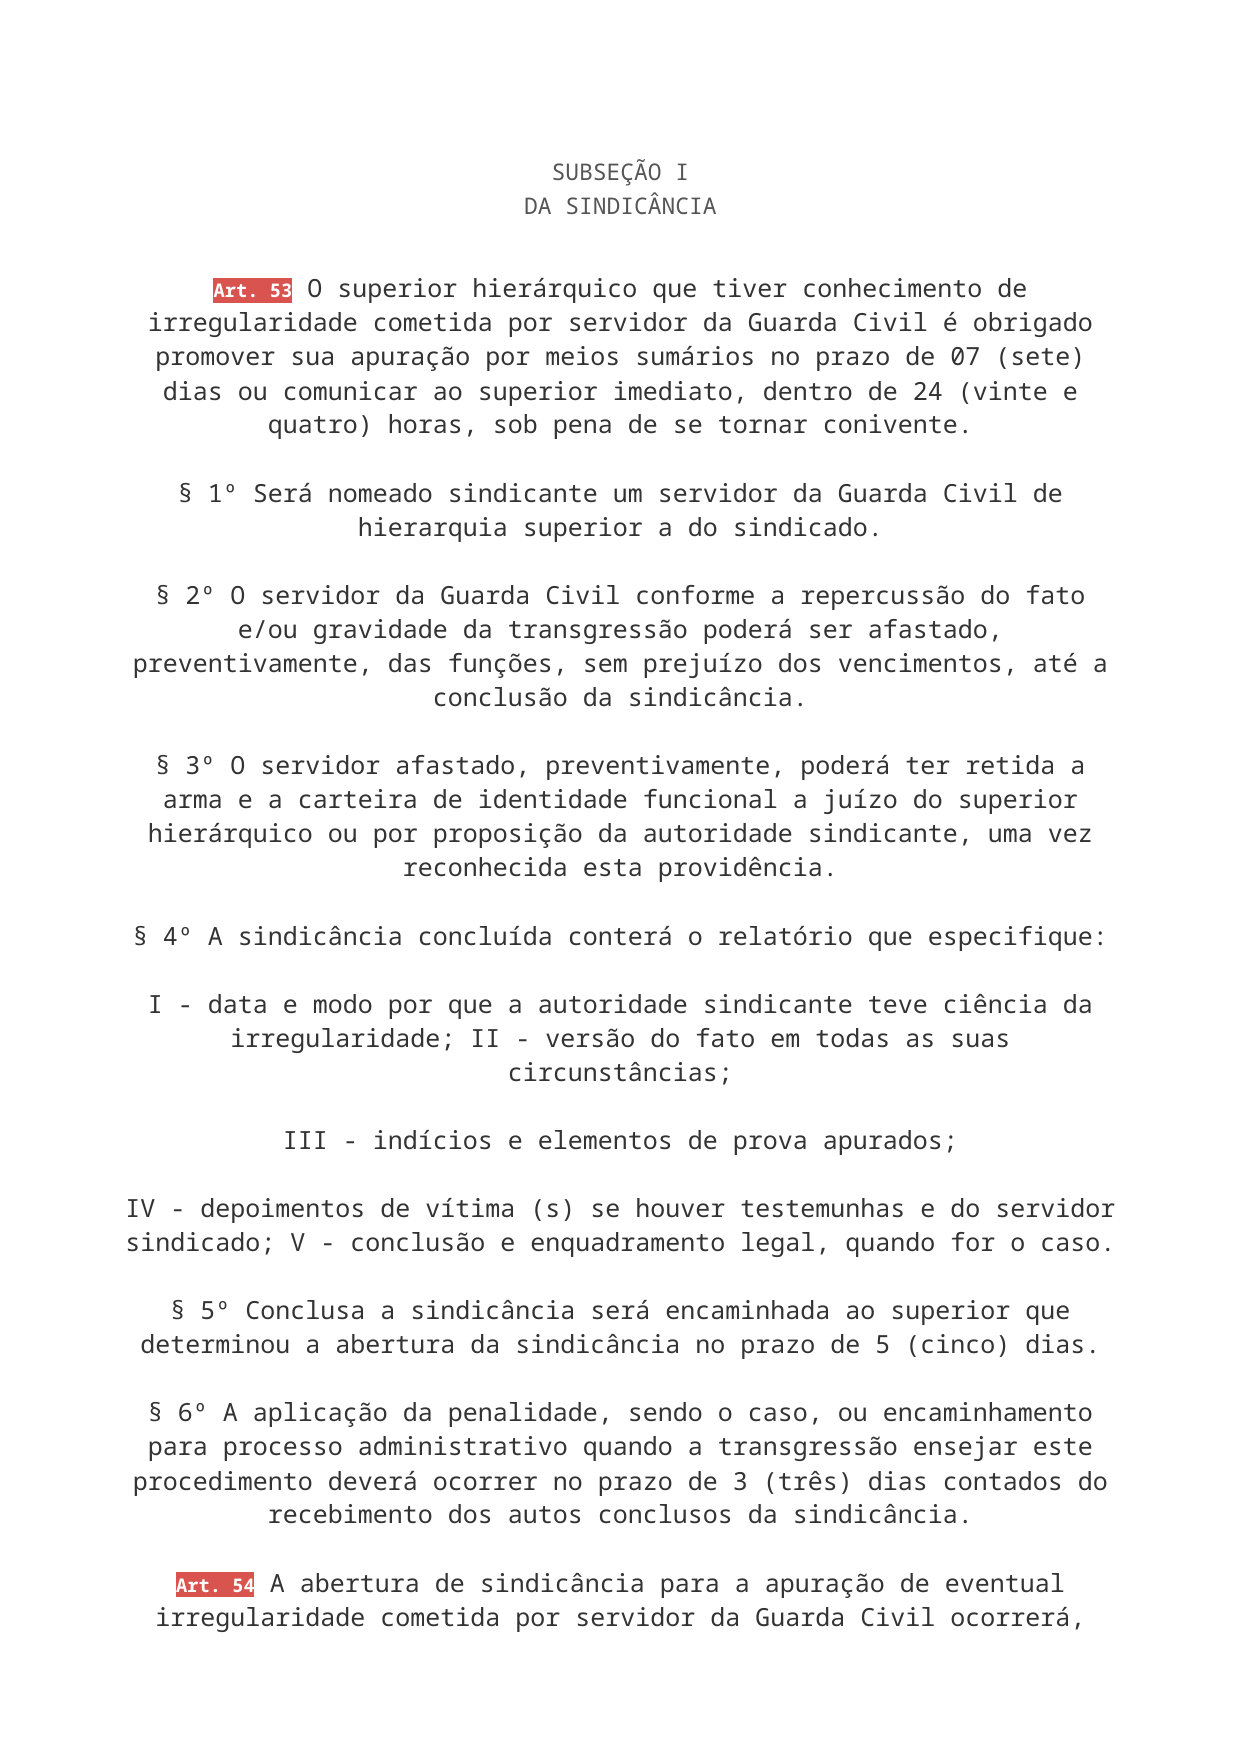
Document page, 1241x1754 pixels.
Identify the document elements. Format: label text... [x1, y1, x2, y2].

text SUBSEÇÃO I DA SINDICÂNCIA [118, 118, 1122, 221]
text Art. 53 O superior hierárquico que tiver conhecimento de irregularidade cometida por servidor da Guarda Civil é obrigado promover sua apuração por meios sumários no prazo de 07 (sete) dias ou comunicar ao superior imediato, dentro de 24 (vinte e quatro) horas, sob pena de se tornar conivente. § 1º Será nomeado sindicante um servidor da Guarda Civil de hierarquia superior a do sindicado. § 2º O servidor da Guarda Civil conforme a repercussão do fato e/ou gravidade da transgressão poderá ser afastado, preventivamente, das funções, sem prejuízo dos vencimentos, até a conclusão da sindicância. § 3º O servidor afastado, preventivamente, poderá ter retida a arma e a carteira de identidade funcional a juízo do superior hierárquico ou por proposição da autoridade sindicante, uma vez reconhecida esta providência. § 4º A sindicância concluída conterá o relatório que especifique: I - data e modo por que a autoridade sindicante teve ciência da irregularidade; II - versão do fato em todas as suas circunstâncias; III - indícios e elementos de prova apurados; IV - depoimentos de vítima (s) se houver testemunhas e do servidor sindicado; V - conclusão e enquadramento legal, quando for o caso. § 5º Conclusa a sindicância será encaminhada ao superior que determinou a abertura da sindicância no prazo de 5 (cinco) dias. § 6º A aplicação da penalidade, sendo o caso, ou encaminhamento para processo administrativo quando a transgressão ensejar este procedimento deverá ocorrer no prazo de 3 (três) dias contados do recebimento dos autos conclusos da sindicância. Art. 54 A abertura de sindicância para a apuração de eventual irregularidade cometida por servidor da Guarda Civil ocorrerá, [118, 237, 1122, 1633]
